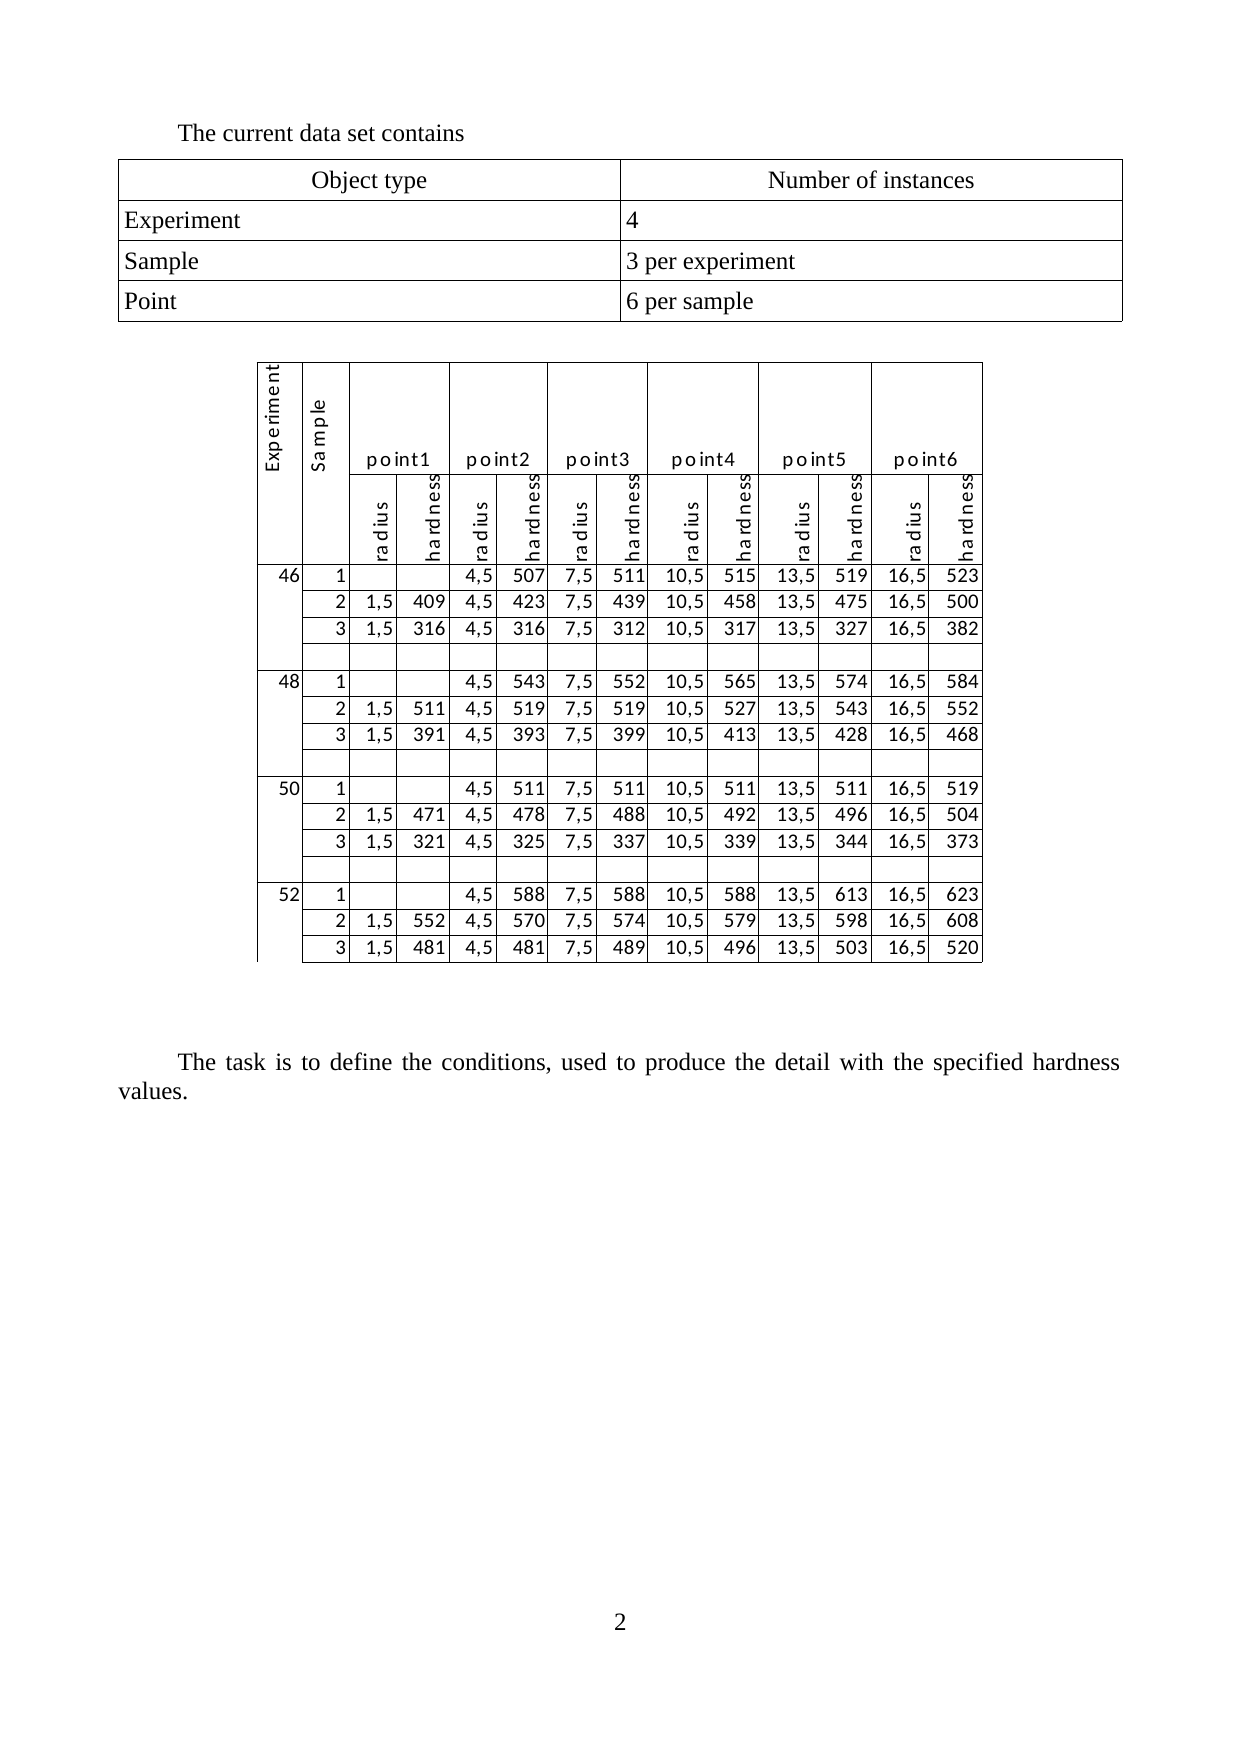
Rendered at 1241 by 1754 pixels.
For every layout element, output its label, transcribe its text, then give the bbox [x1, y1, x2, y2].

table_header Number of instances [621, 160, 1122, 200]
table_cell Sample [119, 241, 620, 280]
table_cell Point [119, 281, 620, 321]
table_cell 6 per sample [621, 281, 1122, 321]
text The current data set contains [118, 118, 1122, 147]
table_cell Experiment [119, 201, 620, 240]
table_cell 3 per experiment [621, 241, 1122, 280]
text The task is to define the conditions, used to produce the detail with the specified hardness values. [118, 1047, 1122, 1105]
table_cell 4 [621, 201, 1122, 240]
table_header Object type [119, 160, 620, 200]
